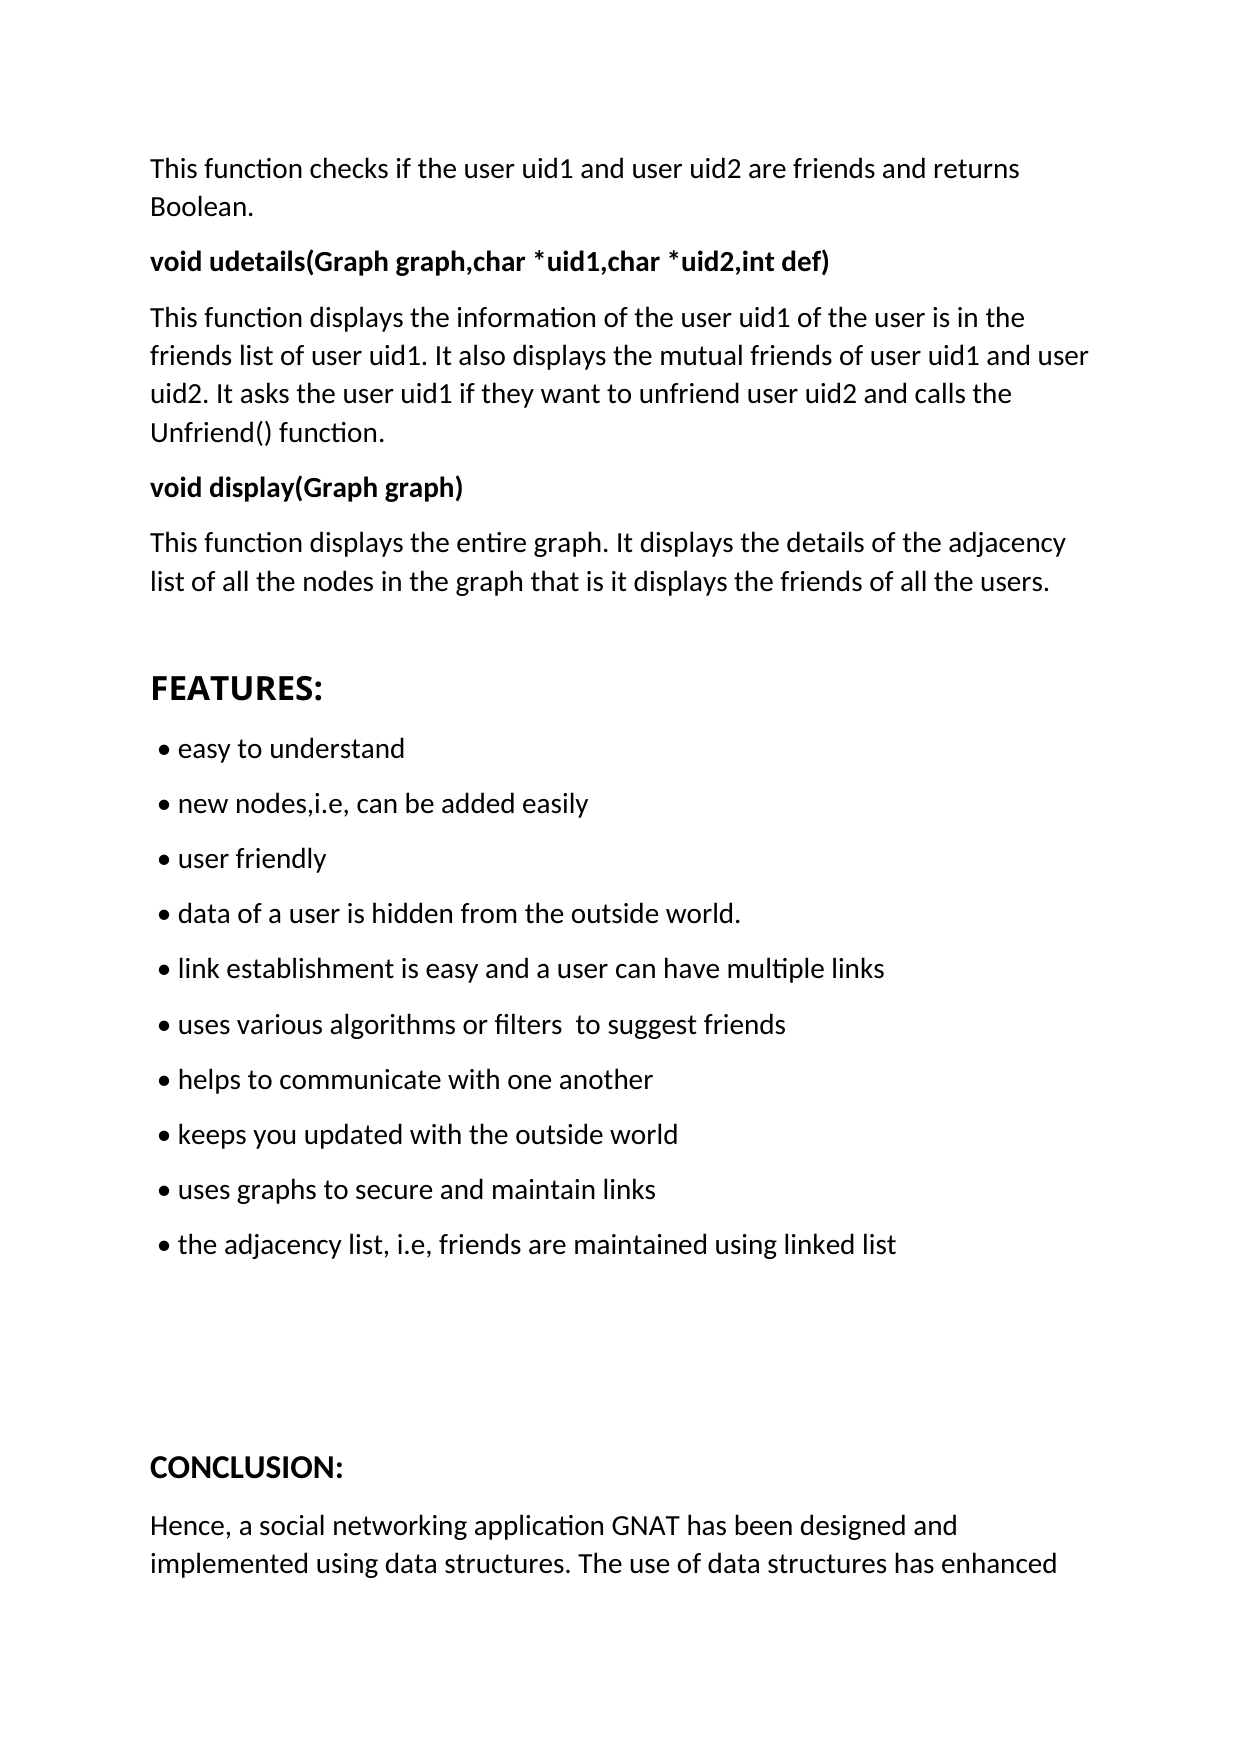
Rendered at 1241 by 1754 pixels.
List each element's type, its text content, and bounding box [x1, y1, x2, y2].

text This function displays the entire graph. It displays the details of the adjacency list of all the nodes in the graph that is it displays the friends of all the users. [150, 524, 1090, 598]
text • easy to understand [150, 730, 1090, 766]
text • helps to communicate with one another [150, 1061, 1090, 1096]
text • link establishment is easy and a user can have multiple links [150, 951, 1090, 986]
text • the adjacency list, i.e, friends are maintained using linked list [150, 1226, 1090, 1262]
text • uses various algorithms or filters to suggest friends [150, 1006, 1090, 1041]
text • data of a user is hidden from the outside world. [150, 896, 1090, 931]
text FEATURES: [150, 664, 1090, 710]
text Hence, a social networking application GNAT has been designed and implemented using data structures. The use of data structures has enhanced [150, 1507, 1090, 1581]
text • new nodes,i.e, can be added easily [150, 785, 1090, 821]
text This function checks if the user uid1 and user uid2 are friends and returns Boolean. [150, 150, 1090, 224]
text CONCLUSION: [150, 1447, 1090, 1487]
text • user friendly [150, 840, 1090, 876]
text void udetails(Graph graph,char *uid1,char *uid2,int def) [150, 243, 1090, 279]
text • keeps you updated with the outside world [150, 1116, 1090, 1152]
text This function displays the information of the user uid1 of the user is in the friends list of user uid1. It also displays the mutual friends of user uid1 and user uid2. It asks the user uid1 if they want to unfriend user uid2 and calls the Unfriend() function. [150, 299, 1090, 449]
text • uses graphs to secure and maintain links [150, 1171, 1090, 1207]
text void display(Graph graph) [150, 469, 1090, 505]
